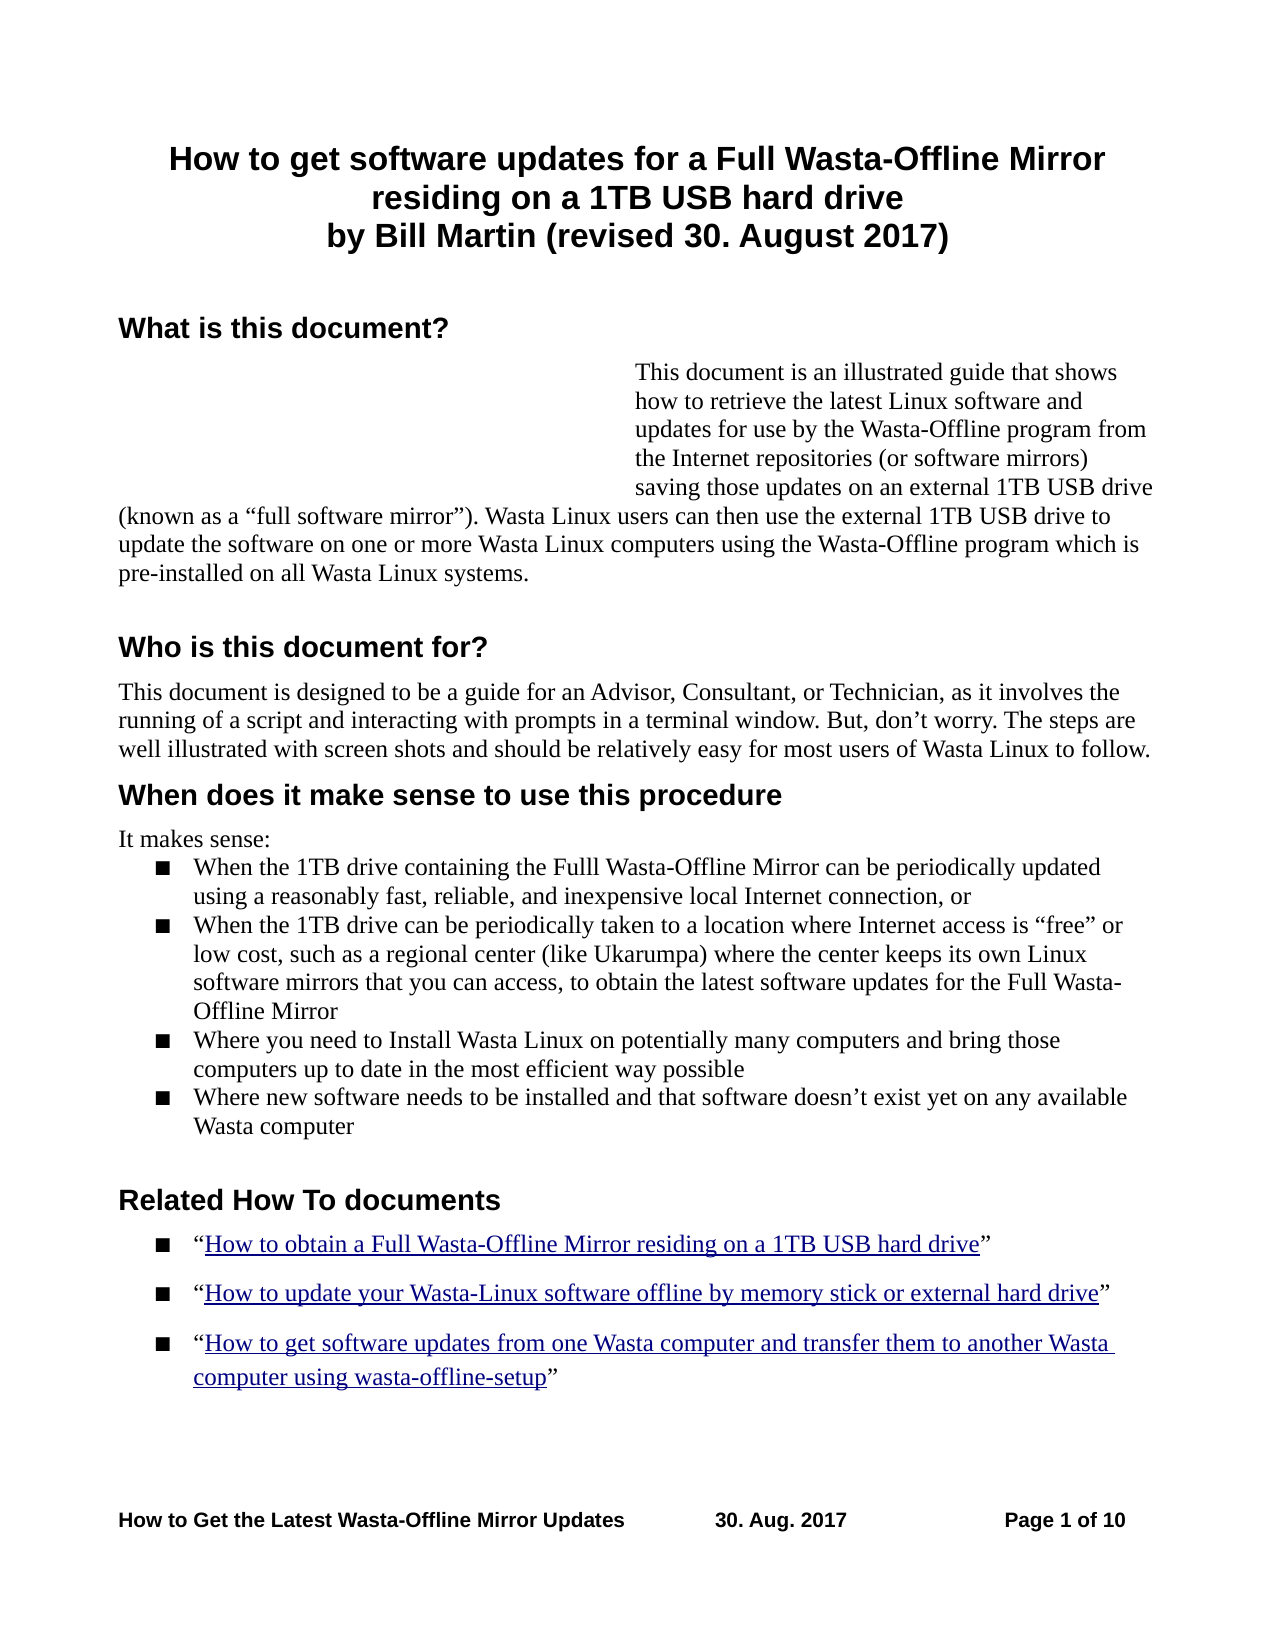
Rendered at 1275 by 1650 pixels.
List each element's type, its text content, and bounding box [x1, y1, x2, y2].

list “How to update your Wasta-Linux software offline by memory stick or external hard drive” [156, 1278, 1157, 1307]
list “How to obtain a Full Wasta-Offline Mirror residing on a 1TB USB hard drive” [156, 1229, 1157, 1258]
list Where new software needs to be installed and that software doesn’t exist yet on any available Wasta computer [156, 1082, 1157, 1140]
subtitle What is this document? [118, 311, 1157, 344]
text This document is an illustrated guide that shows how to retrieve the latest Linux software and updates for use by the Wasta-Offline program from the Internet repositories (or software mirrors) saving those updates on an external 1TB USB drive (known as a “full software mirror”). Wasta Linux users can then use the external 1TB USB drive to update the software on one or more Wasta Linux computers using the Wasta-Offline program which is pre-installed on all Wasta Linux systems. [118, 357, 1157, 587]
list When the 1TB drive can be periodically taken to a location where Internet access is “free” or low cost, such as a regional center (like Ukarumpa) where the center keeps its own Linux software mirrors that you can access, to obtain the latest software updates for the Full Wasta-Offline Mirror [156, 910, 1157, 1025]
list “How to get software updates from one Wasta computer and transfer them to another Wasta computer using wasta-offline-setup” [156, 1328, 1157, 1391]
subtitle Related How To documents [118, 1183, 1157, 1217]
subtitle When does it make sense to use this procedure [118, 777, 1157, 811]
list When the 1TB drive containing the Fulll Wasta-Offline Mirror can be periodically updated using a reasonably fast, reliable, and inexpensive local Internet connection, or [156, 852, 1157, 910]
text It makes sense: [118, 824, 1157, 852]
list Where you need to Install Wasta Linux on potentially many computers and bring those computers up to date in the most efficient way possible [156, 1025, 1157, 1082]
subtitle Who is this document for? [118, 630, 1157, 664]
subtitle How to get software updates for a Full Wasta-Offline Mirror residing on a 1TB USB hard drive by Bill Martin (revised 30. August 2017) [118, 139, 1157, 255]
text This document is designed to be a guide for an Advisor, Consultant, or Technician, as it involves the running of a script and interacting with prompts in a terminal window. But, don’t worry. The steps are well illustrated with screen shots and should be relatively easy for most users of Wasta Linux to follow. [118, 677, 1157, 763]
